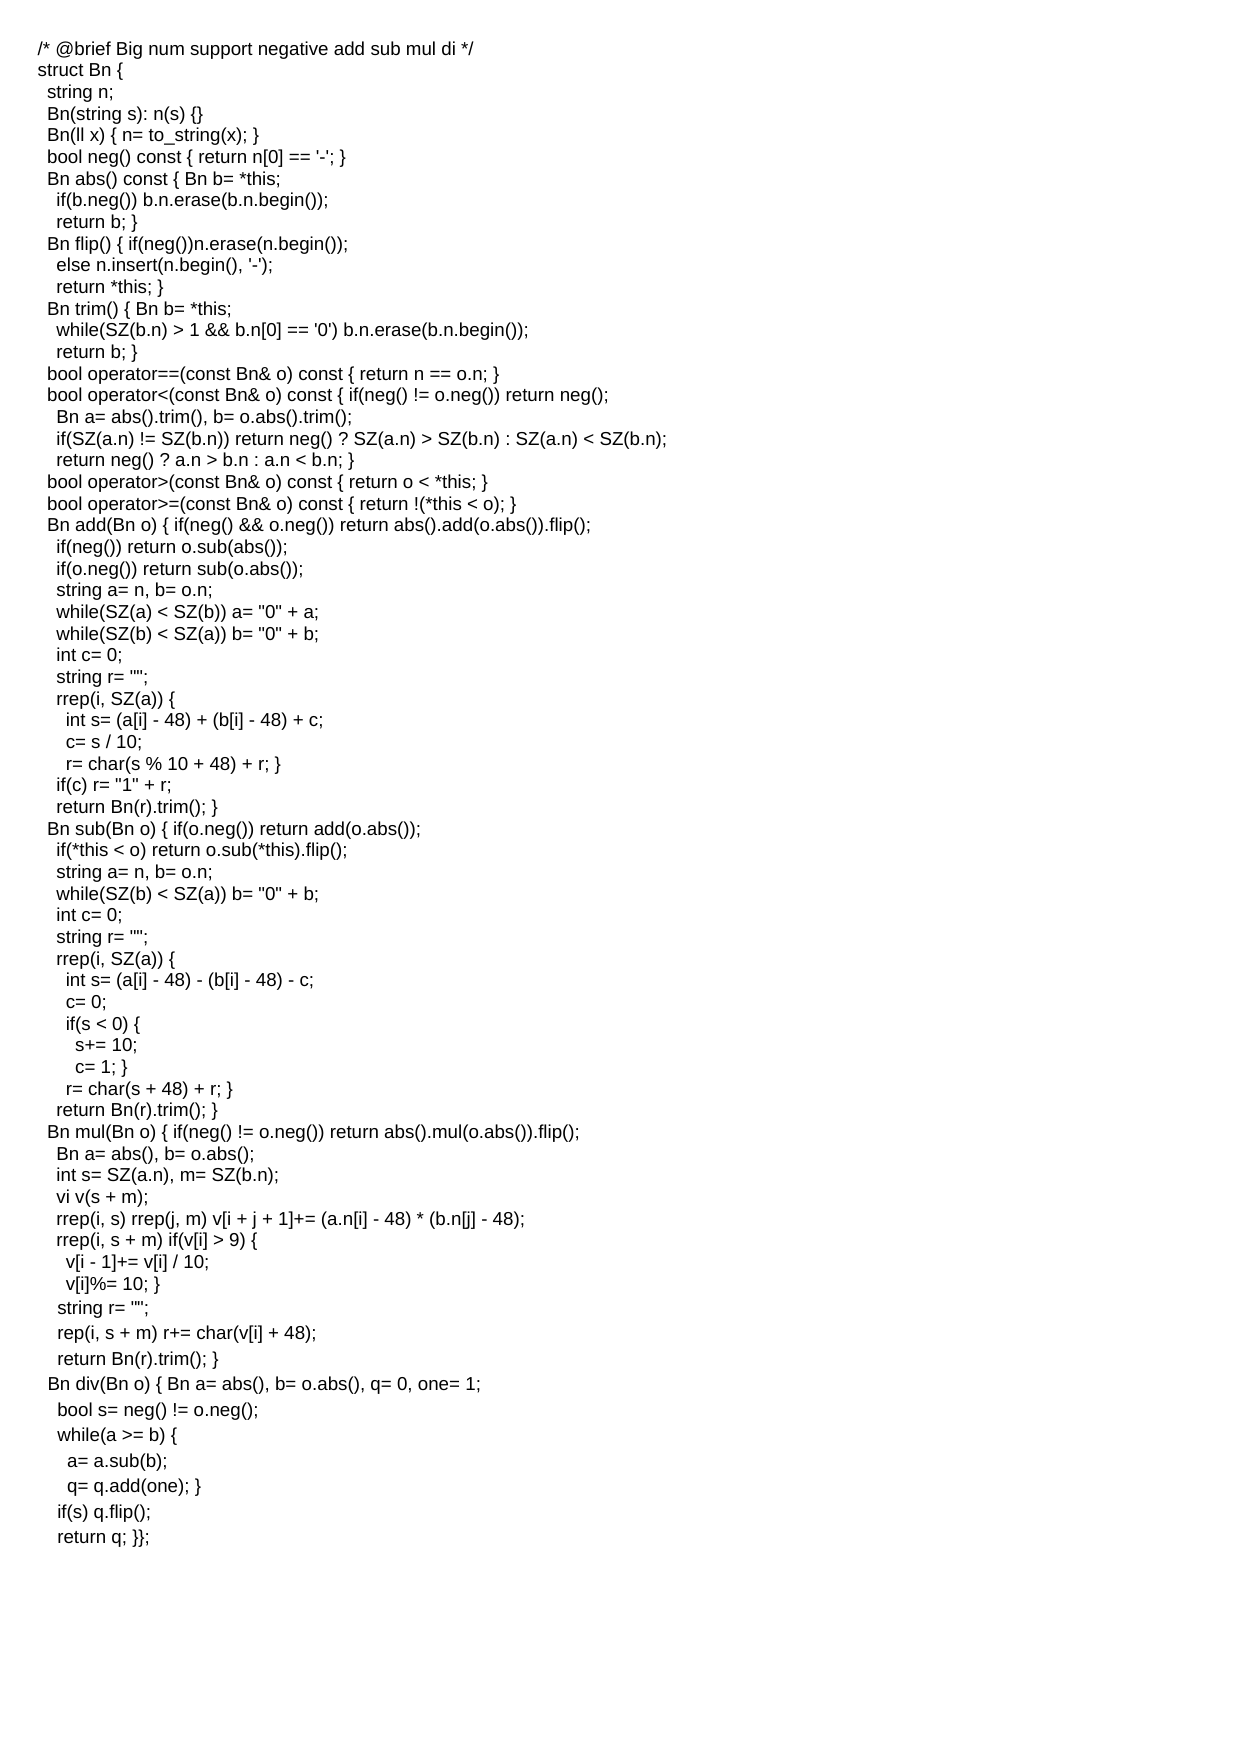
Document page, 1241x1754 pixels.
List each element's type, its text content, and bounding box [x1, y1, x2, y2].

text if(*this < o) return o.sub(*this).flip(); [37, 839, 1203, 861]
text string r= ""; [37, 666, 1203, 687]
text Bn add(Bn o) { if(neg() && o.neg()) return abs().add(o.abs()).flip(); [37, 514, 1203, 536]
text s+= 10; [37, 1034, 1203, 1056]
text int s= (a[i] - 48) + (b[i] - 48) + c; [37, 709, 1203, 731]
text Bn a= abs().trim(), b= o.abs().trim(); [37, 406, 1203, 427]
text rrep(i, SZ(a)) { [37, 947, 1203, 969]
text int s= SZ(a.n), m= SZ(b.n); [37, 1164, 1203, 1186]
text int s= (a[i] - 48) - (b[i] - 48) - c; [37, 969, 1203, 991]
text while(SZ(b) < SZ(a)) b= "0" + b; [37, 882, 1203, 904]
text if(s) q.flip(); [37, 1498, 1203, 1524]
text int c= 0; [37, 904, 1203, 926]
text string a= n, b= o.n; [37, 861, 1203, 882]
text a= a.sub(b); [37, 1447, 1203, 1473]
text return q; }}; [37, 1524, 1203, 1549]
text Bn abs() const { Bn b= *this; [37, 167, 1203, 189]
text return b; } [37, 211, 1203, 232]
text if(s < 0) { [37, 1012, 1203, 1034]
text Bn div(Bn o) { Bn a= abs(), b= o.abs(), q= 0, one= 1; [37, 1371, 1203, 1396]
text rrep(i, s) rrep(j, m) v[i + j + 1]+= (a.n[i] - 48) * (b.n[j] - 48); [37, 1207, 1203, 1229]
text string a= n, b= o.n; [37, 579, 1203, 601]
text Bn mul(Bn o) { if(neg() != o.neg()) return abs().mul(o.abs()).flip(); [37, 1121, 1203, 1142]
text bool s= neg() != o.neg(); [37, 1396, 1203, 1422]
text while(a >= b) { [37, 1422, 1203, 1447]
text Bn a= abs(), b= o.abs(); [37, 1142, 1203, 1164]
text Bn trim() { Bn b= *this; [37, 297, 1203, 319]
text Bn flip() { if(neg())n.erase(n.begin()); [37, 232, 1203, 254]
text bool neg() const { return n[0] == '-'; } [37, 146, 1203, 167]
text return b; } [37, 341, 1203, 362]
text return neg() ? a.n > b.n : a.n < b.n; } [37, 449, 1203, 471]
text bool operator<(const Bn& o) const { if(neg() != o.neg()) return neg(); [37, 384, 1203, 406]
text bool operator==(const Bn& o) const { return n == o.n; } [37, 362, 1203, 384]
text if(b.neg()) b.n.erase(b.n.begin()); [37, 189, 1203, 211]
text Bn(string s): n(s) {} [37, 102, 1203, 124]
text int c= 0; [37, 644, 1203, 666]
text c= 1; } [37, 1056, 1203, 1077]
text Bn sub(Bn o) { if(o.neg()) return add(o.abs()); [37, 817, 1203, 839]
text rep(i, s + m) r+= char(v[i] + 48); [37, 1319, 1203, 1345]
text return *this; } [37, 276, 1203, 297]
text Bn(ll x) { n= to_string(x); } [37, 124, 1203, 146]
text return Bn(r).trim(); } [37, 1345, 1203, 1371]
text rrep(i, SZ(a)) { [37, 687, 1203, 709]
text if(neg()) return o.sub(abs()); [37, 536, 1203, 557]
text if(o.neg()) return sub(o.abs()); [37, 557, 1203, 579]
text v[i]%= 10; } [37, 1272, 1203, 1294]
text bool operator>=(const Bn& o) const { return !(*this < o); } [37, 492, 1203, 514]
text r= char(s + 48) + r; } [37, 1077, 1203, 1099]
text struct Bn { [37, 59, 1203, 81]
text string r= ""; [37, 926, 1203, 947]
text while(SZ(b) < SZ(a)) b= "0" + b; [37, 622, 1203, 644]
text while(SZ(b.n) > 1 && b.n[0] == '0') b.n.erase(b.n.begin()); [37, 319, 1203, 341]
text string n; [37, 81, 1203, 102]
text while(SZ(a) < SZ(b)) a= "0" + a; [37, 601, 1203, 622]
text vi v(s + m); [37, 1186, 1203, 1207]
text v[i - 1]+= v[i] / 10; [37, 1251, 1203, 1272]
text return Bn(r).trim(); } [37, 796, 1203, 817]
text if(c) r= "1" + r; [37, 774, 1203, 796]
text r= char(s % 10 + 48) + r; } [37, 752, 1203, 774]
text string r= ""; [37, 1294, 1203, 1319]
text rrep(i, s + m) if(v[i] > 9) { [37, 1229, 1203, 1251]
text q= q.add(one); } [37, 1473, 1203, 1498]
text c= s / 10; [37, 731, 1203, 752]
text if(SZ(a.n) != SZ(b.n)) return neg() ? SZ(a.n) > SZ(b.n) : SZ(a.n) < SZ(b.n); [37, 427, 1203, 449]
text bool operator>(const Bn& o) const { return o < *this; } [37, 471, 1203, 492]
text c= 0; [37, 991, 1203, 1012]
text else n.insert(n.begin(), '-'); [37, 254, 1203, 276]
text /* @brief Big num support negative add sub mul di */ [37, 37, 1203, 59]
text return Bn(r).trim(); } [37, 1099, 1203, 1121]
